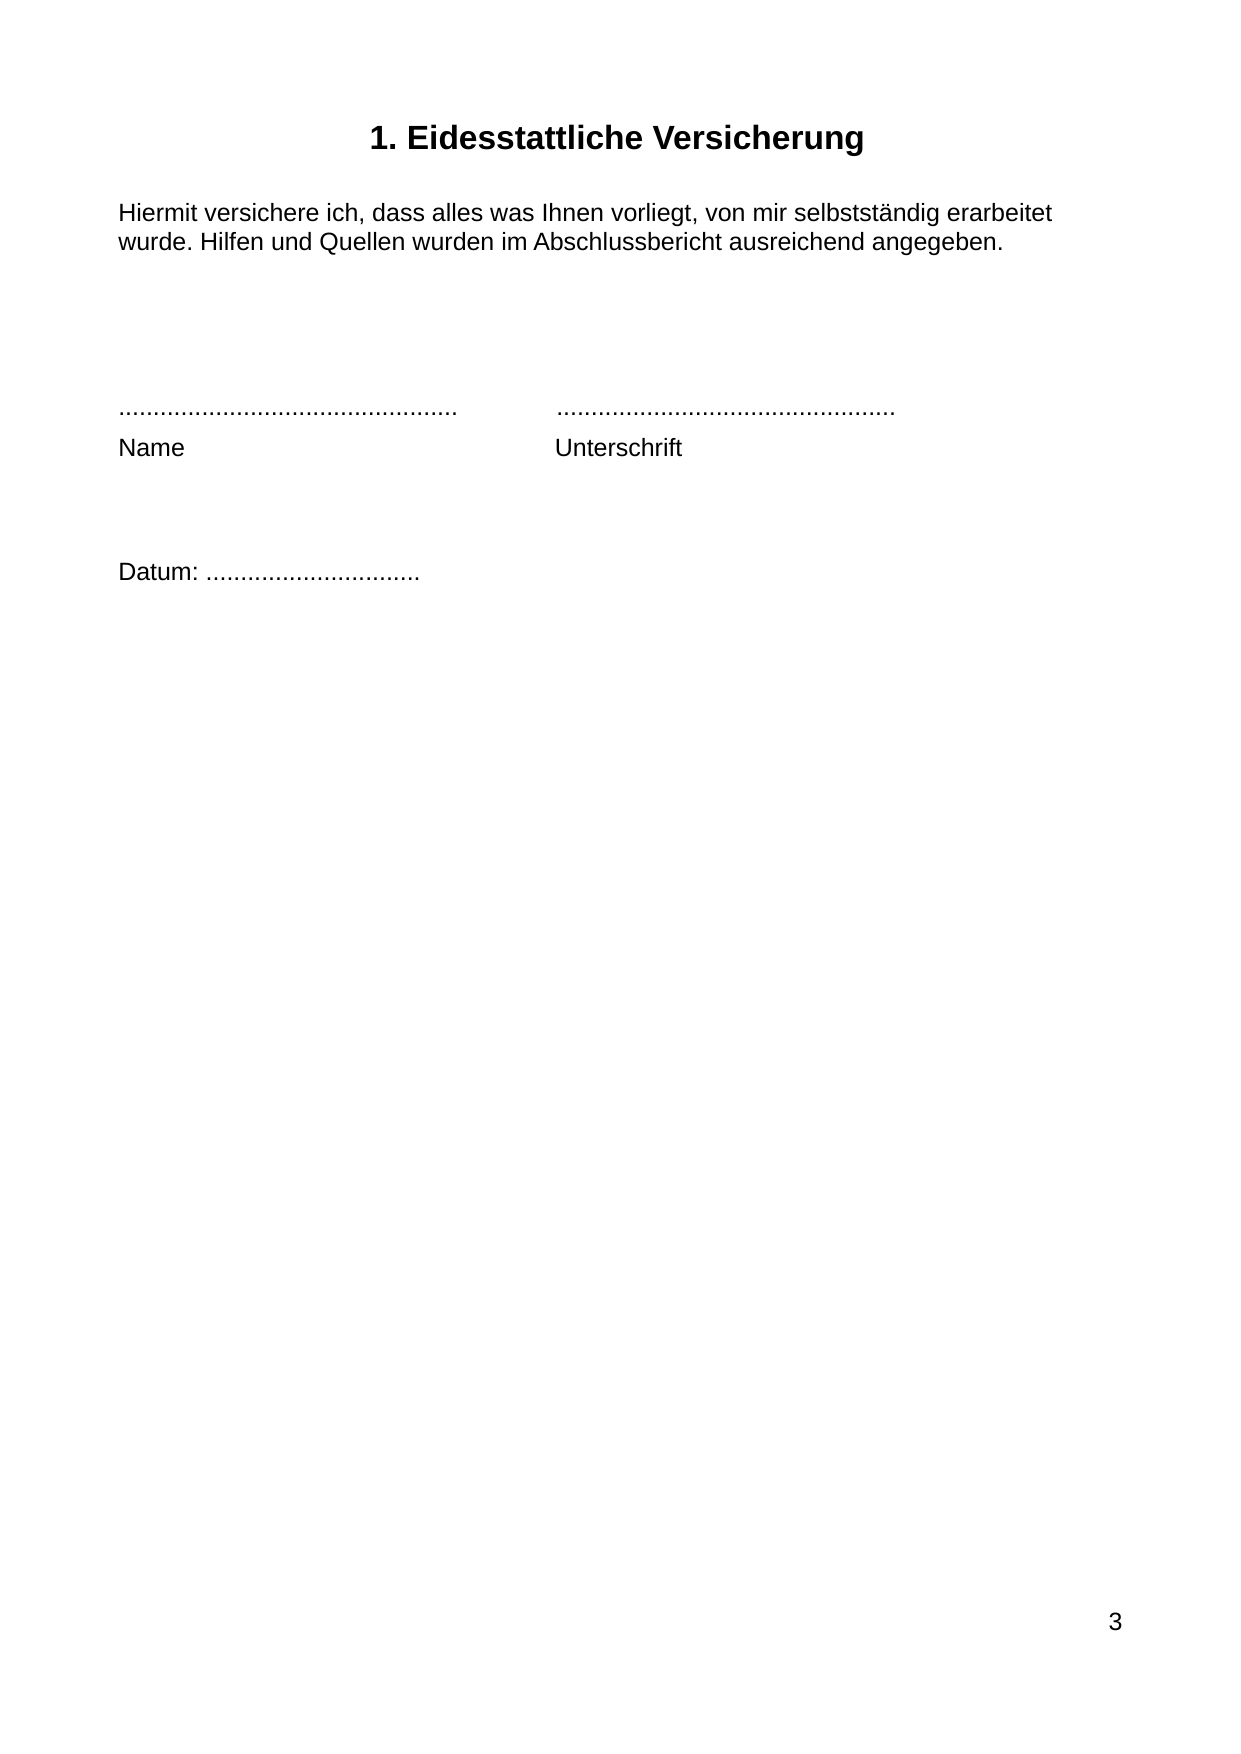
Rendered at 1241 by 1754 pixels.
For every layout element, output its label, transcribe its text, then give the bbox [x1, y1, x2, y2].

subtitle Eidesstattliche Versicherung [112, 118, 1122, 157]
text Datum: ............................... [118, 557, 1122, 586]
text Hiermit versichere ich, dass alles was Ihnen vorliegt, von mir selbstständig erarbeitet wurde. Hilfen und Quellen wurden im Abschlussbericht ausreichend angegeben. [118, 198, 1122, 256]
text ................................................. ................................................. [118, 392, 1122, 421]
text Name Unterschrift [118, 433, 1122, 462]
